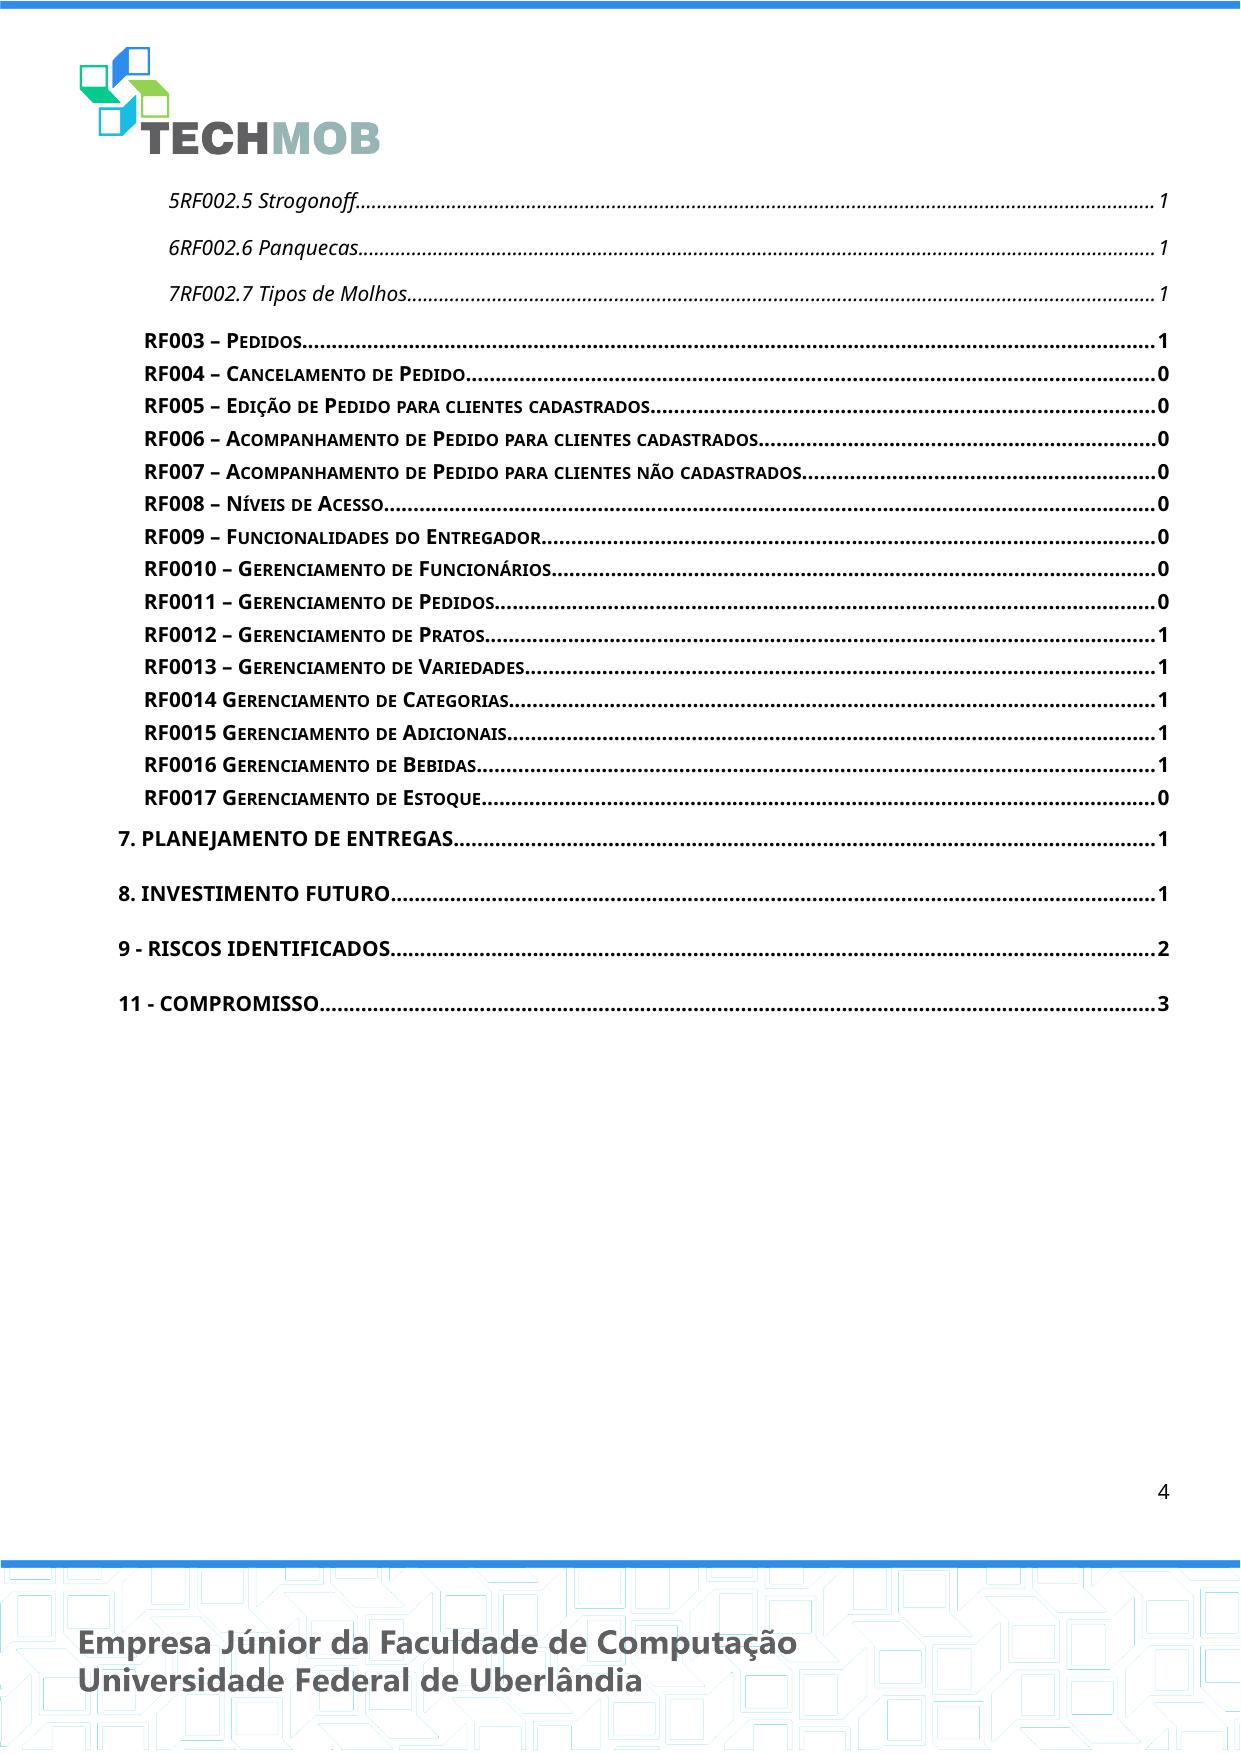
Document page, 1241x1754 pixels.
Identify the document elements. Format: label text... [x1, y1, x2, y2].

text RF0014 Gerenciamento de Categorias 1 [144, 685, 1169, 713]
text RF009 – Funcionalidades do Entregador 0 [144, 522, 1169, 550]
picture [0, 1560, 1241, 1750]
text RF0013 – Gerenciamento de Variedades 1 [144, 652, 1169, 681]
text RF0012 – Gerenciamento de Pratos 1 [144, 620, 1169, 648]
text RF0010 – Gerenciamento de Funcionários 0 [144, 554, 1169, 583]
text 7RF002.7 Tipos de Molhos 1 [168, 279, 1169, 308]
text 8. Investimento Futuro 1 [118, 879, 1169, 907]
text 5RF002.5 Strogonoff 1 [168, 186, 1169, 214]
text 7. Planejamento de Entregas 1 [118, 824, 1169, 852]
text RF003 – Pedidos 1 [144, 326, 1169, 355]
text RF0017 Gerenciamento de Estoque 0 [144, 783, 1169, 811]
text RF0015 Gerenciamento de Adicionais 1 [144, 718, 1169, 746]
text RF007 – Acompanhamento de Pedido para clientes não cadastrados 0 [144, 457, 1169, 485]
text RF005 – Edição de Pedido para clientes cadastrados 0 [144, 392, 1169, 420]
picture [0, 1, 1241, 155]
text RF008 – Níveis de Acesso 0 [144, 489, 1169, 518]
text RF0016 Gerenciamento de Bebidas 1 [144, 750, 1169, 779]
text 6RF002.6 Panquecas 1 [168, 233, 1169, 261]
text RF004 – Cancelamento de Pedido 0 [144, 359, 1169, 387]
text 9 - Riscos Identificados 2 [118, 934, 1169, 962]
text RF0011 – Gerenciamento de Pedidos 0 [144, 587, 1169, 616]
text 11 - Compromisso 3 [118, 989, 1169, 1017]
text RF006 – Acompanhamento de Pedido para clientes cadastrados 0 [144, 424, 1169, 453]
